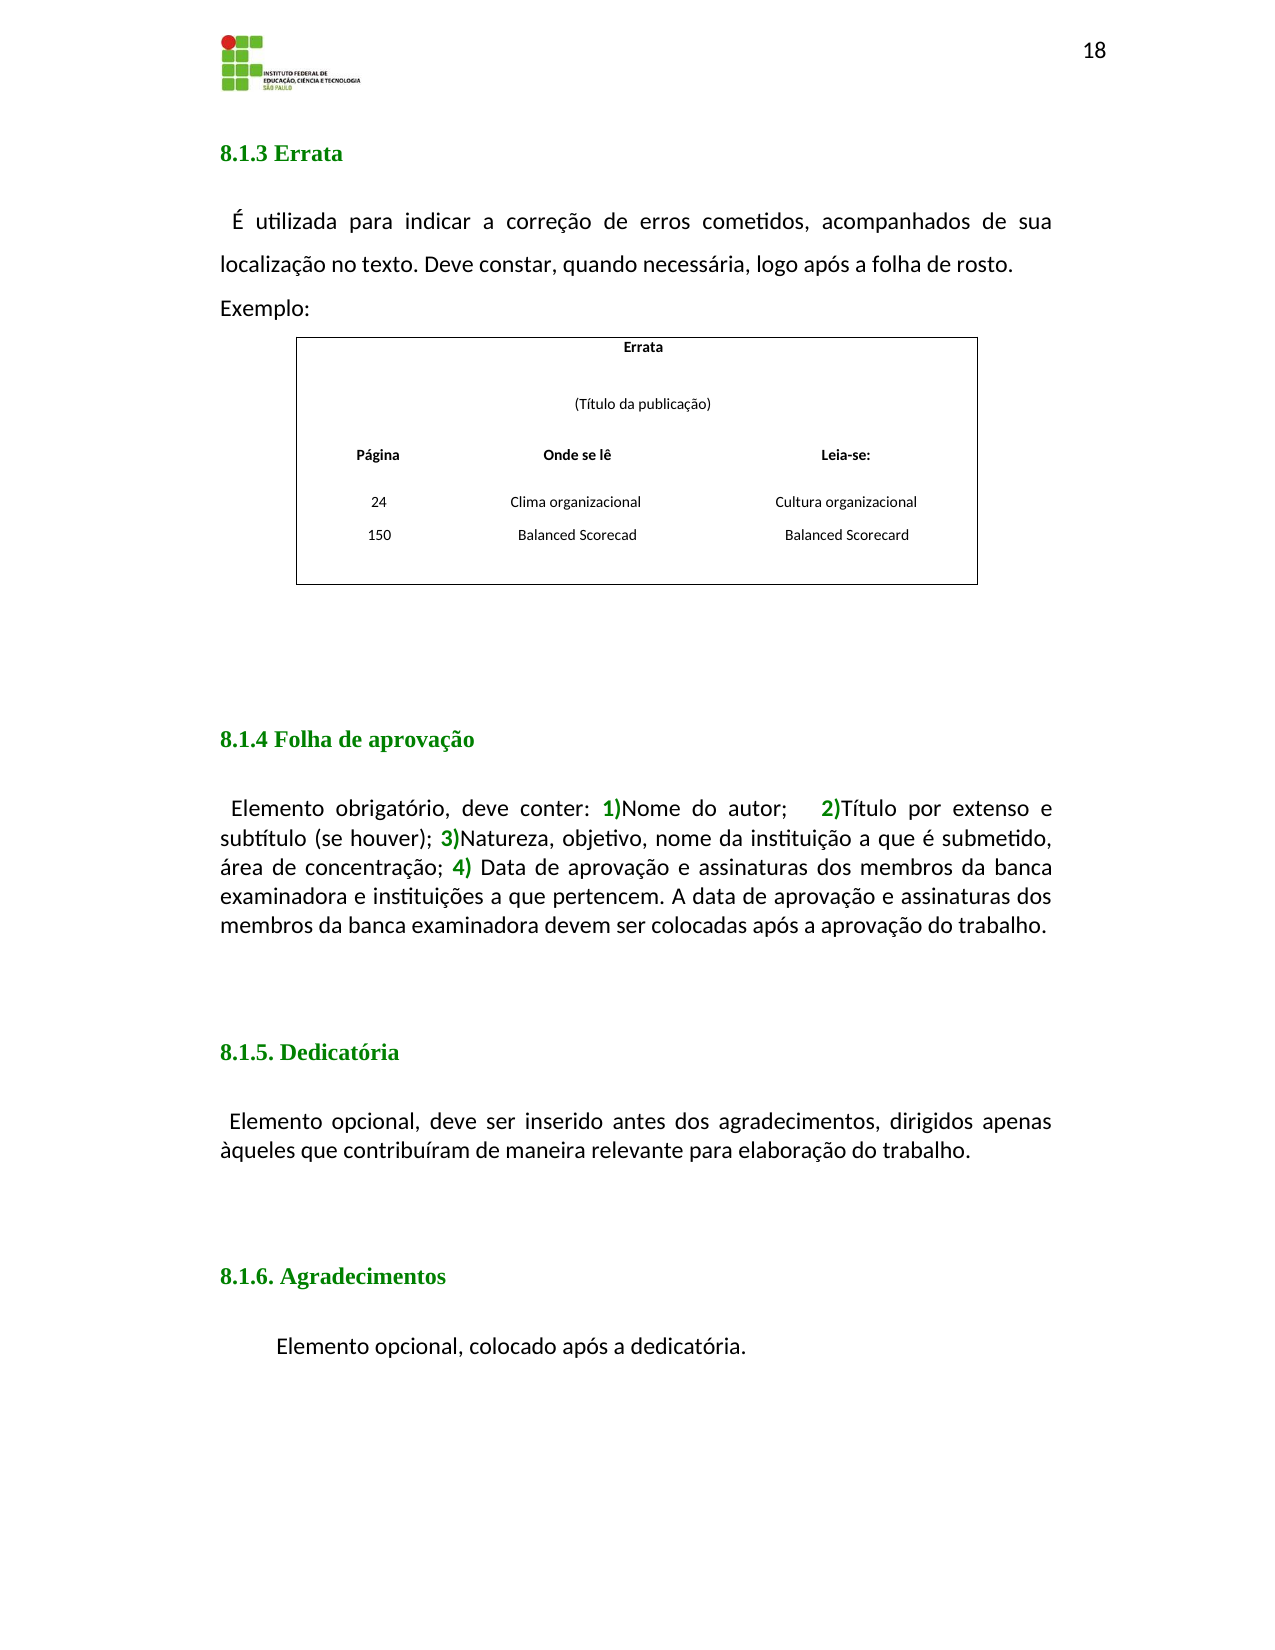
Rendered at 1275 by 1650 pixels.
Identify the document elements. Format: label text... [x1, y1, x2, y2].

subtitle 8.1.5. Dedicatória [220, 1038, 1054, 1066]
table_cell Cultura organizacional [764, 479, 977, 525]
picture [220, 35, 362, 92]
table_cell 150 [297, 525, 499, 584]
table_header Errata (Título da publicação) [499, 338, 764, 430]
table_cell Página [297, 430, 499, 479]
table_cell Leia-se: [764, 430, 977, 479]
text Elemento opcional, colocado após a dedicatória. [219, 1331, 1054, 1360]
table_cell Clima organizacional [499, 479, 764, 525]
text Exemplo: [220, 293, 1053, 322]
table_header [764, 338, 977, 430]
table_cell Balanced Scorecad [499, 525, 764, 584]
table_cell Onde se lê [499, 430, 764, 479]
text Elemento opcional, deve ser inserido antes dos agradecimentos, dirigidos apenas àqueles que contribuíram de maneira relevante para elaboração do trabalho. [220, 1106, 1053, 1164]
subtitle 8.1.4 Folha de aprovação [220, 726, 1054, 753]
table_cell Balanced Scorecard [764, 525, 977, 584]
text É utilizada para indicar a correção de erros cometidos, acompanhados de sua localização no texto. Deve constar, quando necessária, logo após a folha de rosto. [220, 206, 1053, 279]
table_header [297, 338, 499, 430]
subtitle 8.1.3 Errata [220, 138, 1054, 166]
subtitle 8.1.6. Agradecimentos [220, 1262, 1054, 1290]
text Elemento obrigatório, deve conter: 1)Nome do autor; 2)Título por extenso e subtítulo (se houver); 3)Natureza, objetivo, nome da instituição a que é submetido, área de concentração; 4) Data de aprovação e assinaturas dos membros da banca examinadora e instituições a que pertencem. A data de aprovação e assinaturas dos membros da banca examinadora devem ser colocadas após a aprovação do trabalho. [220, 793, 1053, 940]
table_cell 24 [297, 479, 499, 525]
